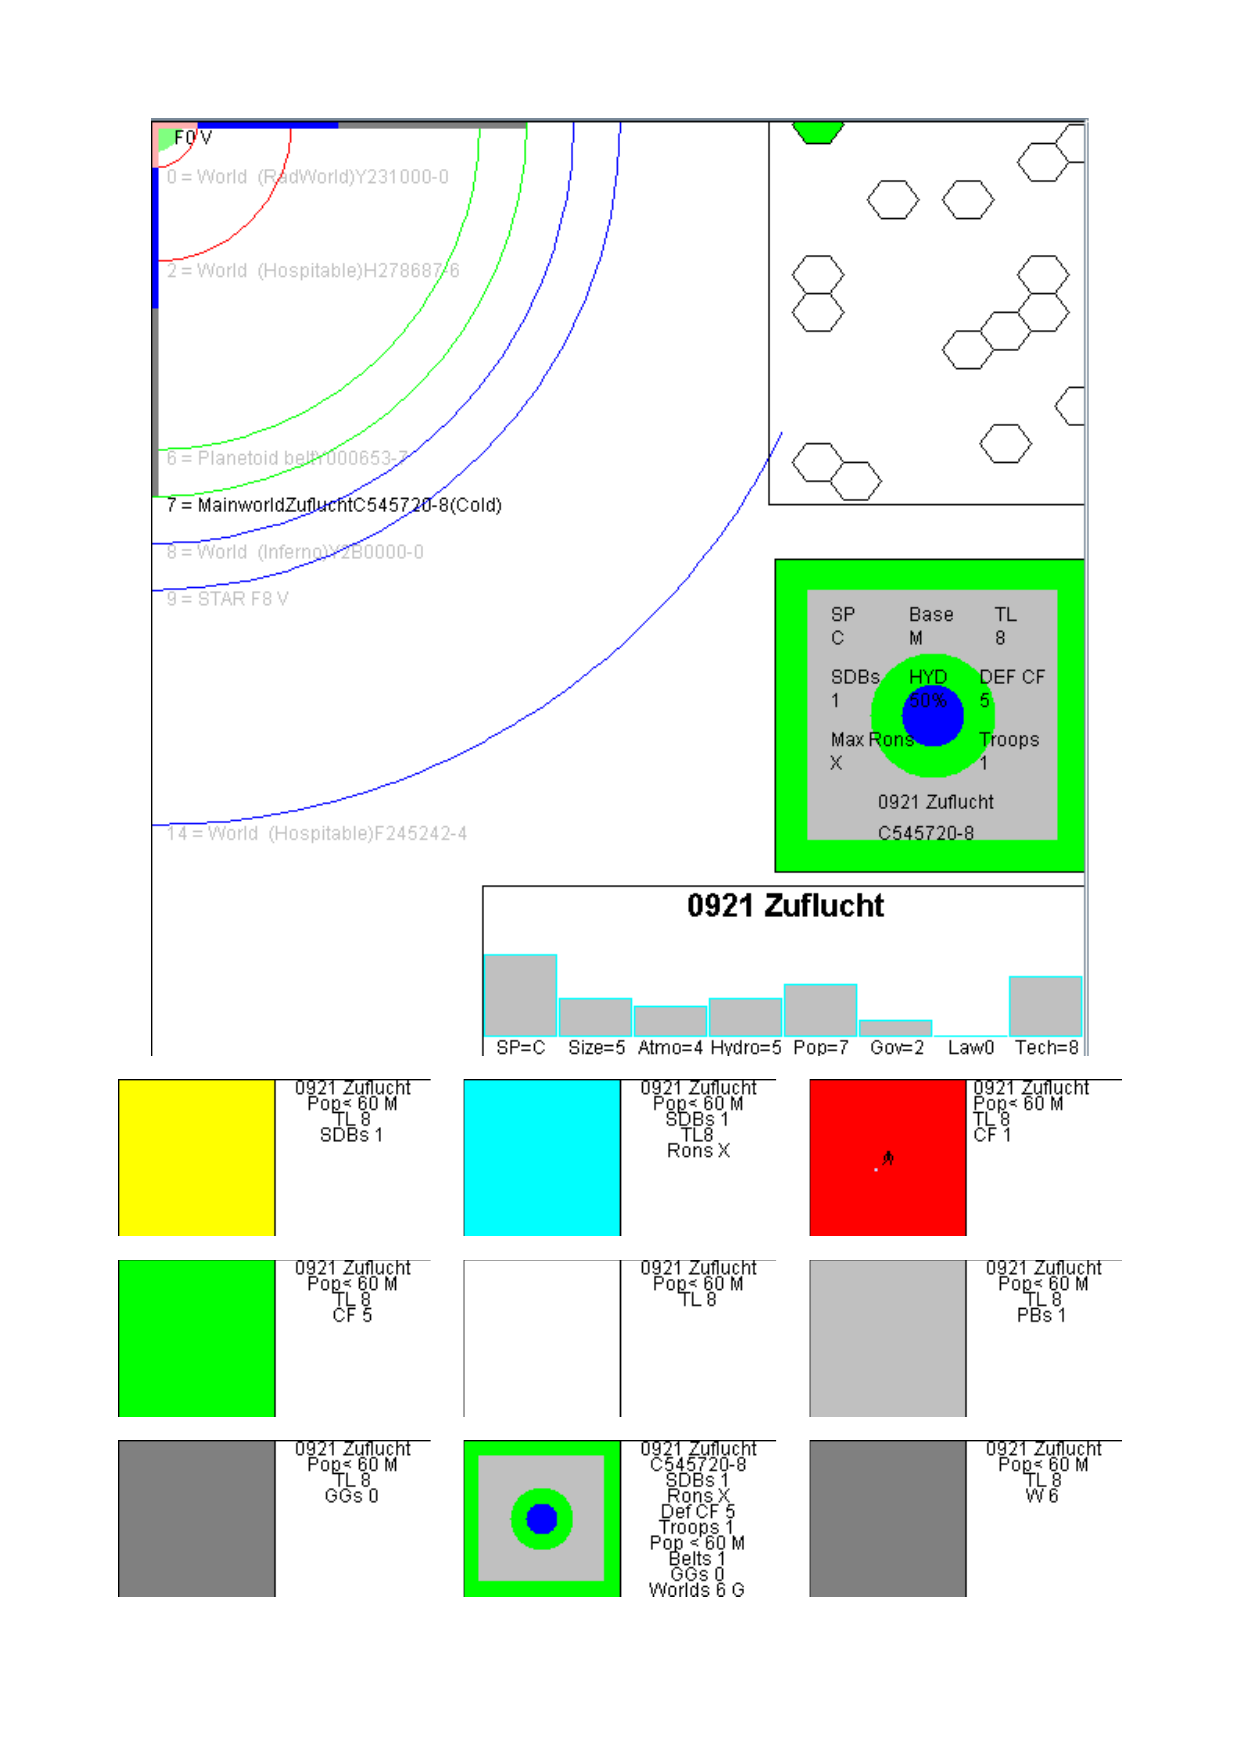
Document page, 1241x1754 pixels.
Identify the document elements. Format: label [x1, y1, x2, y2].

picture [118, 1260, 431, 1417]
picture [463, 1079, 777, 1236]
picture [809, 1260, 1122, 1417]
picture [151, 118, 1089, 1056]
picture [118, 1440, 431, 1597]
picture [463, 1260, 777, 1417]
picture [809, 1440, 1122, 1597]
picture [463, 1440, 777, 1597]
picture [118, 1079, 431, 1236]
picture [809, 1079, 1122, 1236]
